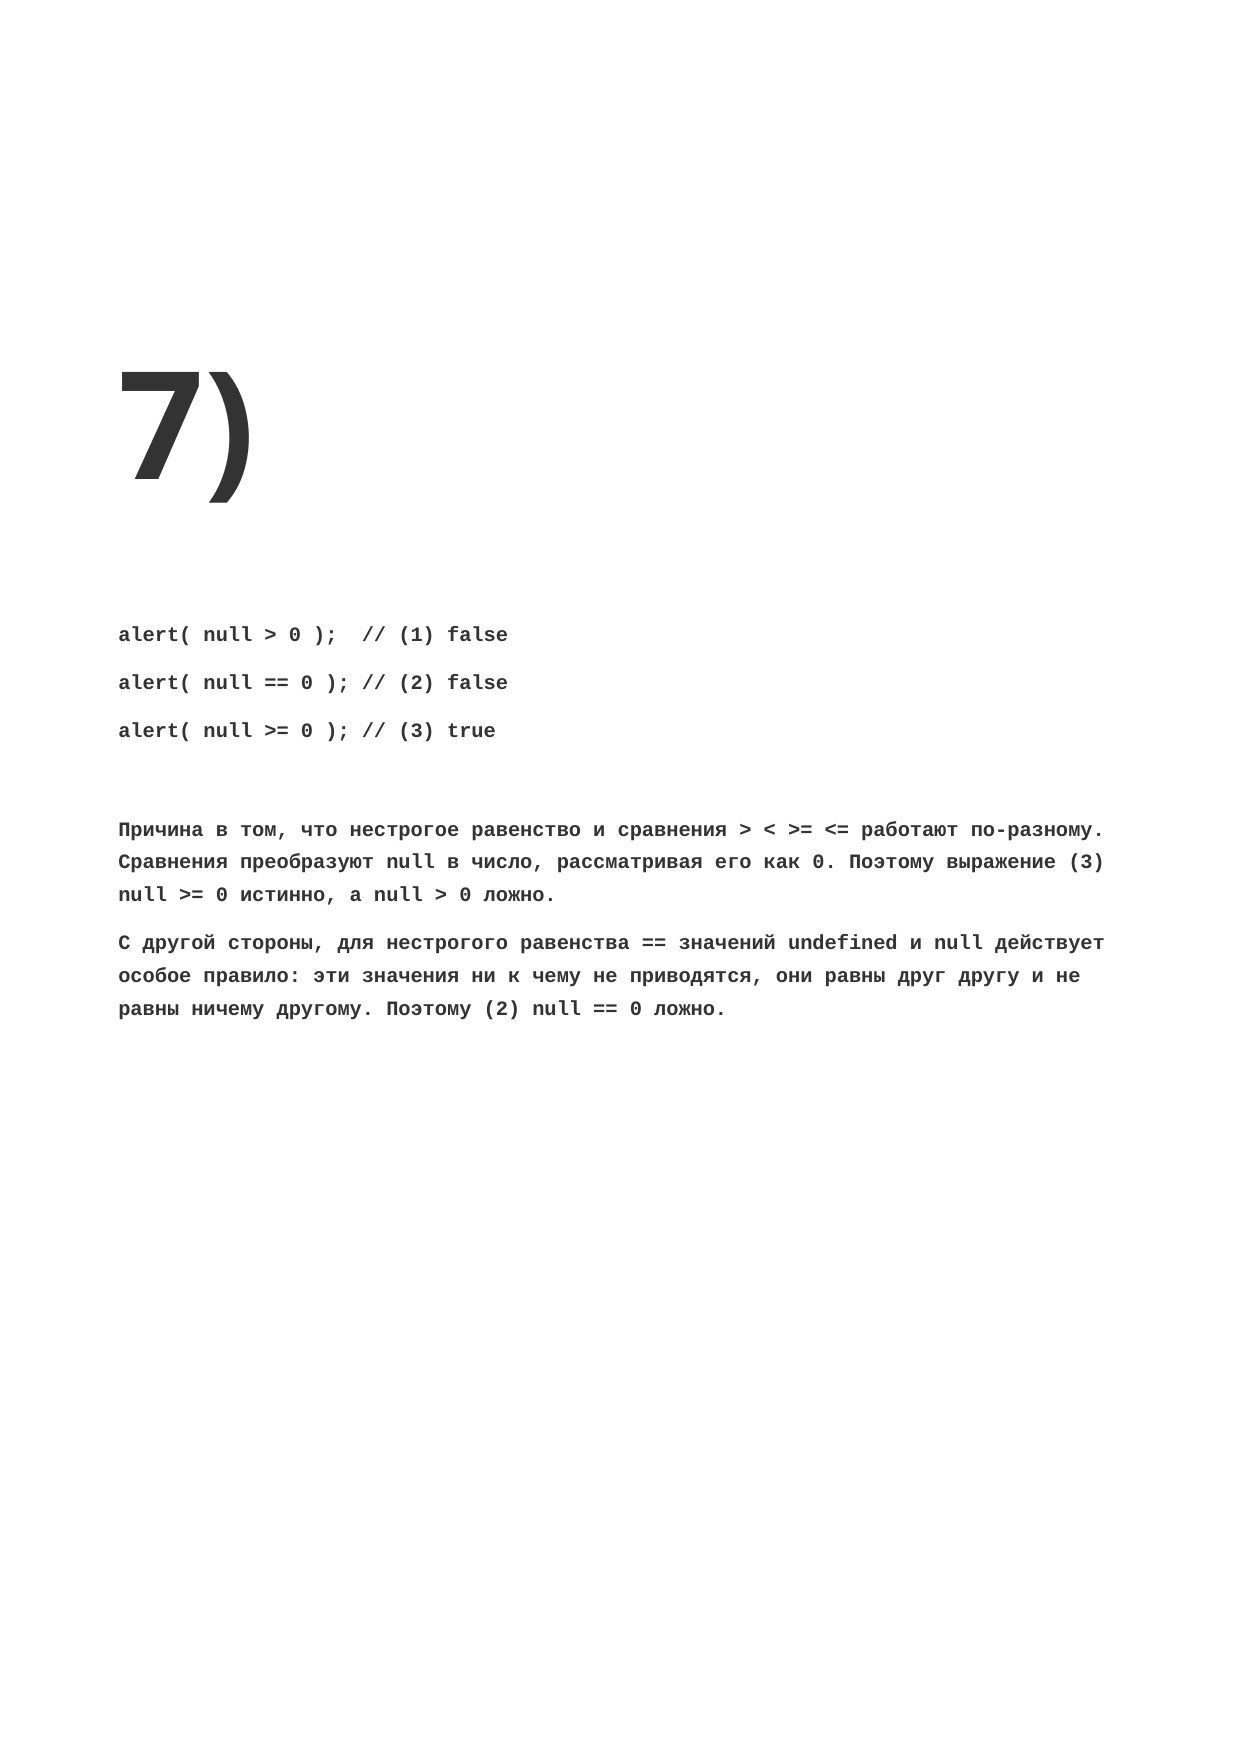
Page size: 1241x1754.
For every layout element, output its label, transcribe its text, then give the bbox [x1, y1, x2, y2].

text Причина в том, что нестрогое равенство и сравнения > < >= <= работают по-разному. Сравнения преобразуют null в число, рассматривая его как 0. Поэтому выражение (3) null >= 0 истинно, а null > 0 ложно. [118, 819, 1122, 908]
text alert( null > 0 ); // (1) false [118, 624, 1122, 648]
text 7) [118, 319, 1122, 523]
text alert( null == 0 ); // (2) false [118, 673, 1122, 696]
text С другой стороны, для нестрогого равенства == значений undefined и null действует особое правило: эти значения ни к чему не приводятся, они равны друг другу и не равны ничему другому. Поэтому (2) null == 0 ложно. [118, 933, 1122, 1021]
text alert( null >= 0 ); // (3) true [118, 721, 1122, 744]
